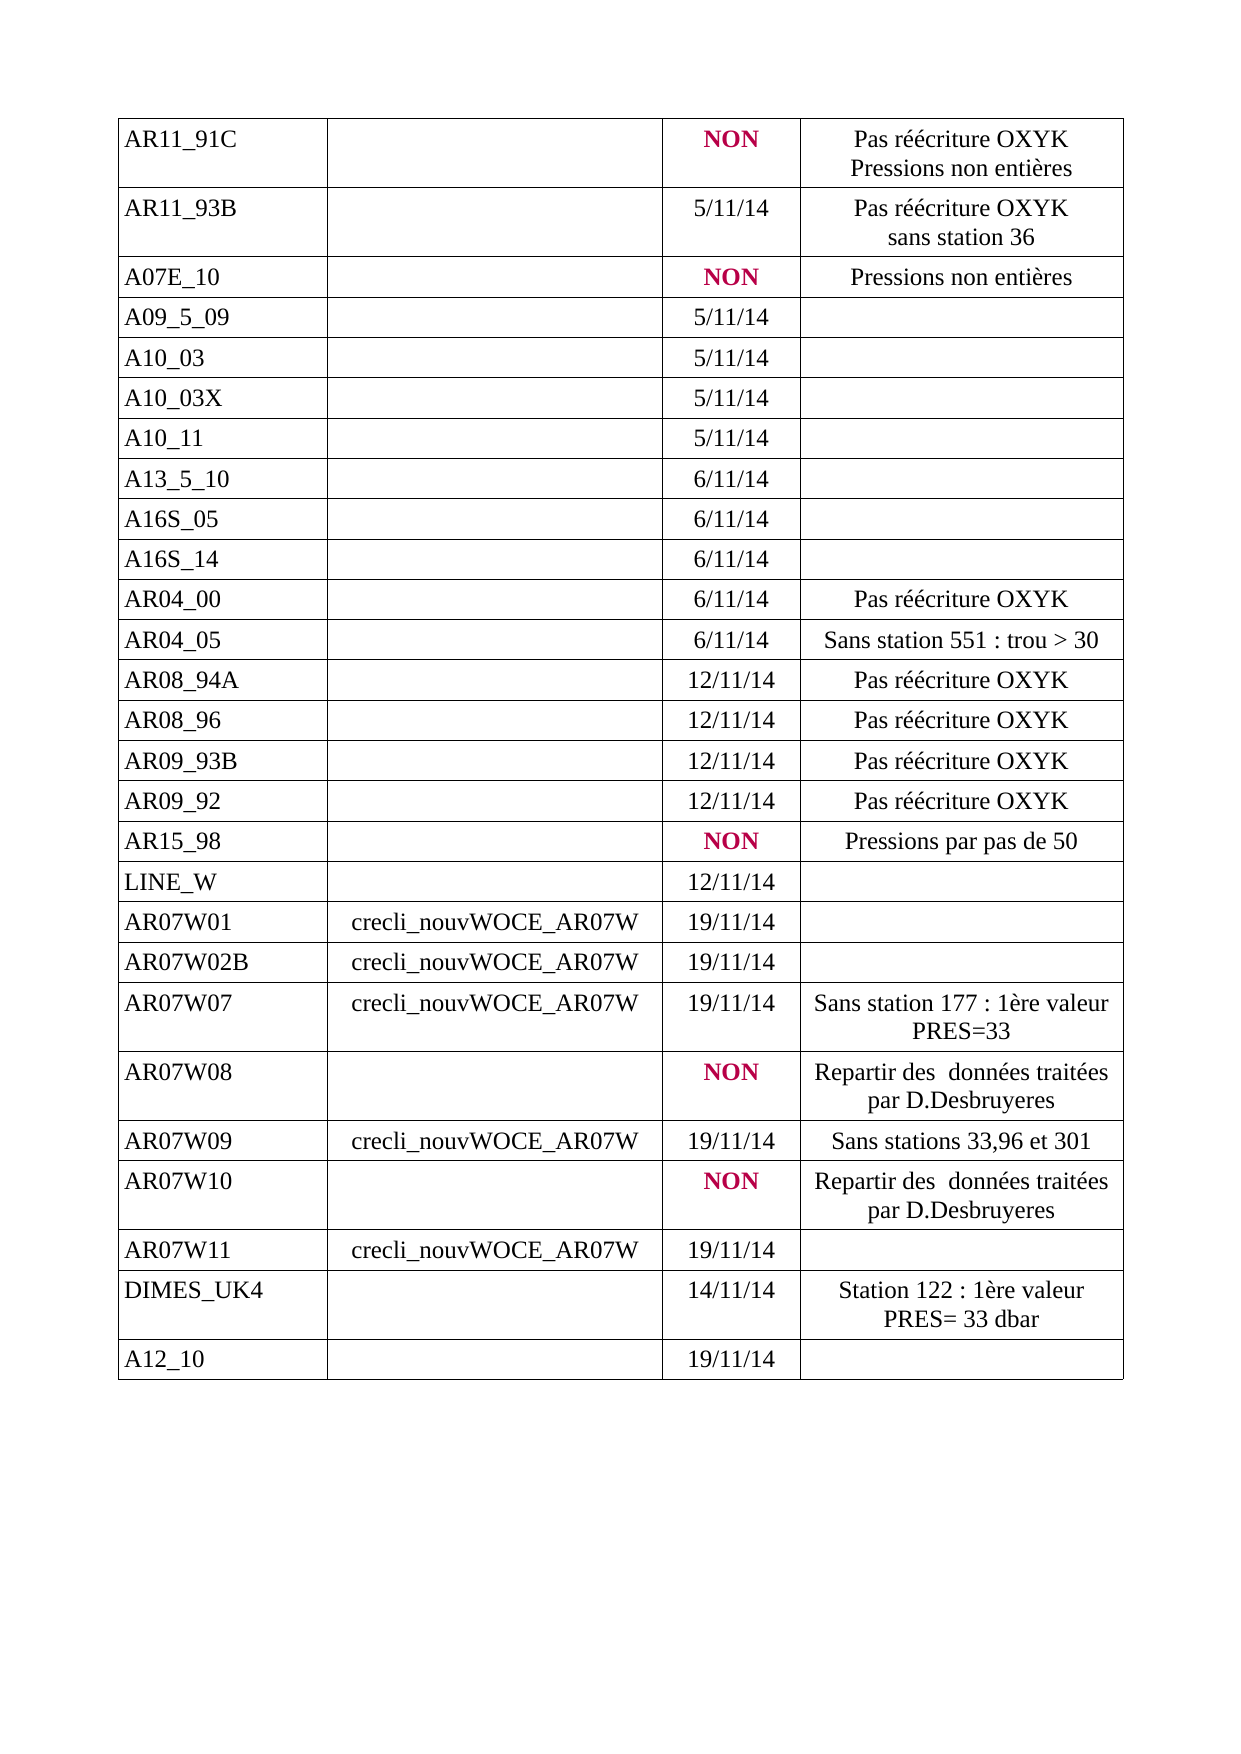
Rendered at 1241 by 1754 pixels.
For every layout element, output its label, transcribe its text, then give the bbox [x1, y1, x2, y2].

table_cell [328, 580, 662, 619]
table_cell crecli_nouvWOCE_AR07W [328, 1121, 662, 1160]
table_cell Sans station 551 : trou > 30 [801, 620, 1123, 659]
table_cell crecli_nouvWOCE_AR07W [328, 943, 662, 982]
table_cell [328, 1052, 662, 1120]
table_cell 12/11/14 [663, 701, 800, 740]
table_cell Station 122 : 1ère valeur PRES= 33 dbar [801, 1271, 1123, 1339]
table_cell 12/11/14 [663, 741, 800, 780]
table_cell [328, 1340, 662, 1379]
table_cell AR08_96 [119, 701, 327, 740]
table_cell 12/11/14 [663, 862, 800, 901]
table_cell 5/11/14 [663, 338, 800, 377]
table_cell A07E_10 [119, 257, 327, 297]
table_cell Pas réécriture OXYK [801, 660, 1123, 700]
table_cell [328, 188, 662, 256]
table_cell AR07W09 [119, 1121, 327, 1160]
table_cell AR11_93B [119, 188, 327, 256]
table_cell AR07W02B [119, 943, 327, 982]
table_cell [328, 1161, 662, 1229]
table_cell A12_10 [119, 1340, 327, 1379]
table_cell NON [663, 1052, 800, 1120]
table_cell 5/11/14 [663, 419, 800, 458]
table_cell [801, 862, 1123, 901]
table_cell Pas réécriture OXYK [801, 580, 1123, 619]
table_cell Pressions non entières [801, 257, 1123, 297]
table_cell LINE_W [119, 862, 327, 901]
table_cell A16S_05 [119, 499, 327, 538]
table_cell [801, 1340, 1123, 1379]
table_cell 5/11/14 [663, 378, 800, 417]
table_cell AR07W08 [119, 1052, 327, 1120]
table_cell [328, 338, 662, 377]
table_cell Pas réécriture OXYK [801, 701, 1123, 740]
table_cell [801, 419, 1123, 458]
table_cell [801, 459, 1123, 498]
table_cell A10_03X [119, 378, 327, 417]
table_cell [328, 119, 662, 187]
table_cell crecli_nouvWOCE_AR07W [328, 902, 662, 942]
table_cell Pas réécriture OXYK Pressions non entières [801, 119, 1123, 187]
table_cell AR09_92 [119, 781, 327, 821]
table_cell AR08_94A [119, 660, 327, 700]
table_cell 6/11/14 [663, 620, 800, 659]
table_cell 6/11/14 [663, 580, 800, 619]
table_cell Sans stations 33,96 et 301 [801, 1121, 1123, 1160]
table_cell [328, 781, 662, 821]
table_cell AR09_93B [119, 741, 327, 780]
table_cell [801, 298, 1123, 337]
table_cell A10_03 [119, 338, 327, 377]
table_cell 6/11/14 [663, 499, 800, 538]
table_cell Pas réécriture OXYK [801, 741, 1123, 780]
table_cell 6/11/14 [663, 459, 800, 498]
table_cell A10_11 [119, 419, 327, 458]
table_cell Repartir des données traitées par D.Desbruyeres [801, 1052, 1123, 1120]
table_cell 19/11/14 [663, 983, 800, 1051]
table_cell Repartir des données traitées par D.Desbruyeres [801, 1161, 1123, 1229]
table_cell AR07W01 [119, 902, 327, 942]
table_cell Pressions par pas de 50 [801, 822, 1123, 861]
table_cell 12/11/14 [663, 781, 800, 821]
table_cell [328, 459, 662, 498]
table_cell [801, 1230, 1123, 1270]
table_cell AR11_91C [119, 119, 327, 187]
table_cell [801, 499, 1123, 538]
table_cell NON [663, 119, 800, 187]
table_cell [328, 620, 662, 659]
table_cell 12/11/14 [663, 660, 800, 700]
table_cell 5/11/14 [663, 188, 800, 256]
table_cell AR07W11 [119, 1230, 327, 1270]
table_cell 19/11/14 [663, 1340, 800, 1379]
table_cell AR07W07 [119, 983, 327, 1051]
table_cell AR04_00 [119, 580, 327, 619]
table_cell [328, 741, 662, 780]
table_cell Sans station 177 : 1ère valeur PRES=33 [801, 983, 1123, 1051]
table_cell 19/11/14 [663, 943, 800, 982]
table_cell 6/11/14 [663, 540, 800, 579]
table_cell [328, 1271, 662, 1339]
table_cell [328, 822, 662, 861]
table_cell [801, 378, 1123, 417]
table_cell NON [663, 1161, 800, 1229]
table_cell [328, 701, 662, 740]
table_cell Pas réécriture OXYK sans station 36 [801, 188, 1123, 256]
table_cell A16S_14 [119, 540, 327, 579]
table_cell 19/11/14 [663, 1230, 800, 1270]
table_cell AR07W10 [119, 1161, 327, 1229]
table_cell [328, 862, 662, 901]
table_cell [328, 419, 662, 458]
table_cell [801, 943, 1123, 982]
table_cell A09_5_09 [119, 298, 327, 337]
table_cell [328, 660, 662, 700]
table_cell 5/11/14 [663, 298, 800, 337]
table_cell [328, 540, 662, 579]
table_cell A13_5_10 [119, 459, 327, 498]
table_cell 19/11/14 [663, 1121, 800, 1160]
table_cell crecli_nouvWOCE_AR07W [328, 1230, 662, 1270]
table_cell AR04_05 [119, 620, 327, 659]
table_cell [328, 298, 662, 337]
table_cell NON [663, 822, 800, 861]
table_cell [328, 378, 662, 417]
table_cell 19/11/14 [663, 902, 800, 942]
table_cell [801, 540, 1123, 579]
table_cell [801, 902, 1123, 942]
table_cell [328, 257, 662, 297]
table_cell AR15_98 [119, 822, 327, 861]
table_cell NON [663, 257, 800, 297]
table_cell DIMES_UK4 [119, 1271, 327, 1339]
table_cell 14/11/14 [663, 1271, 800, 1339]
table_cell [328, 499, 662, 538]
table_cell Pas réécriture OXYK [801, 781, 1123, 821]
table_cell [801, 338, 1123, 377]
table_cell crecli_nouvWOCE_AR07W [328, 983, 662, 1051]
